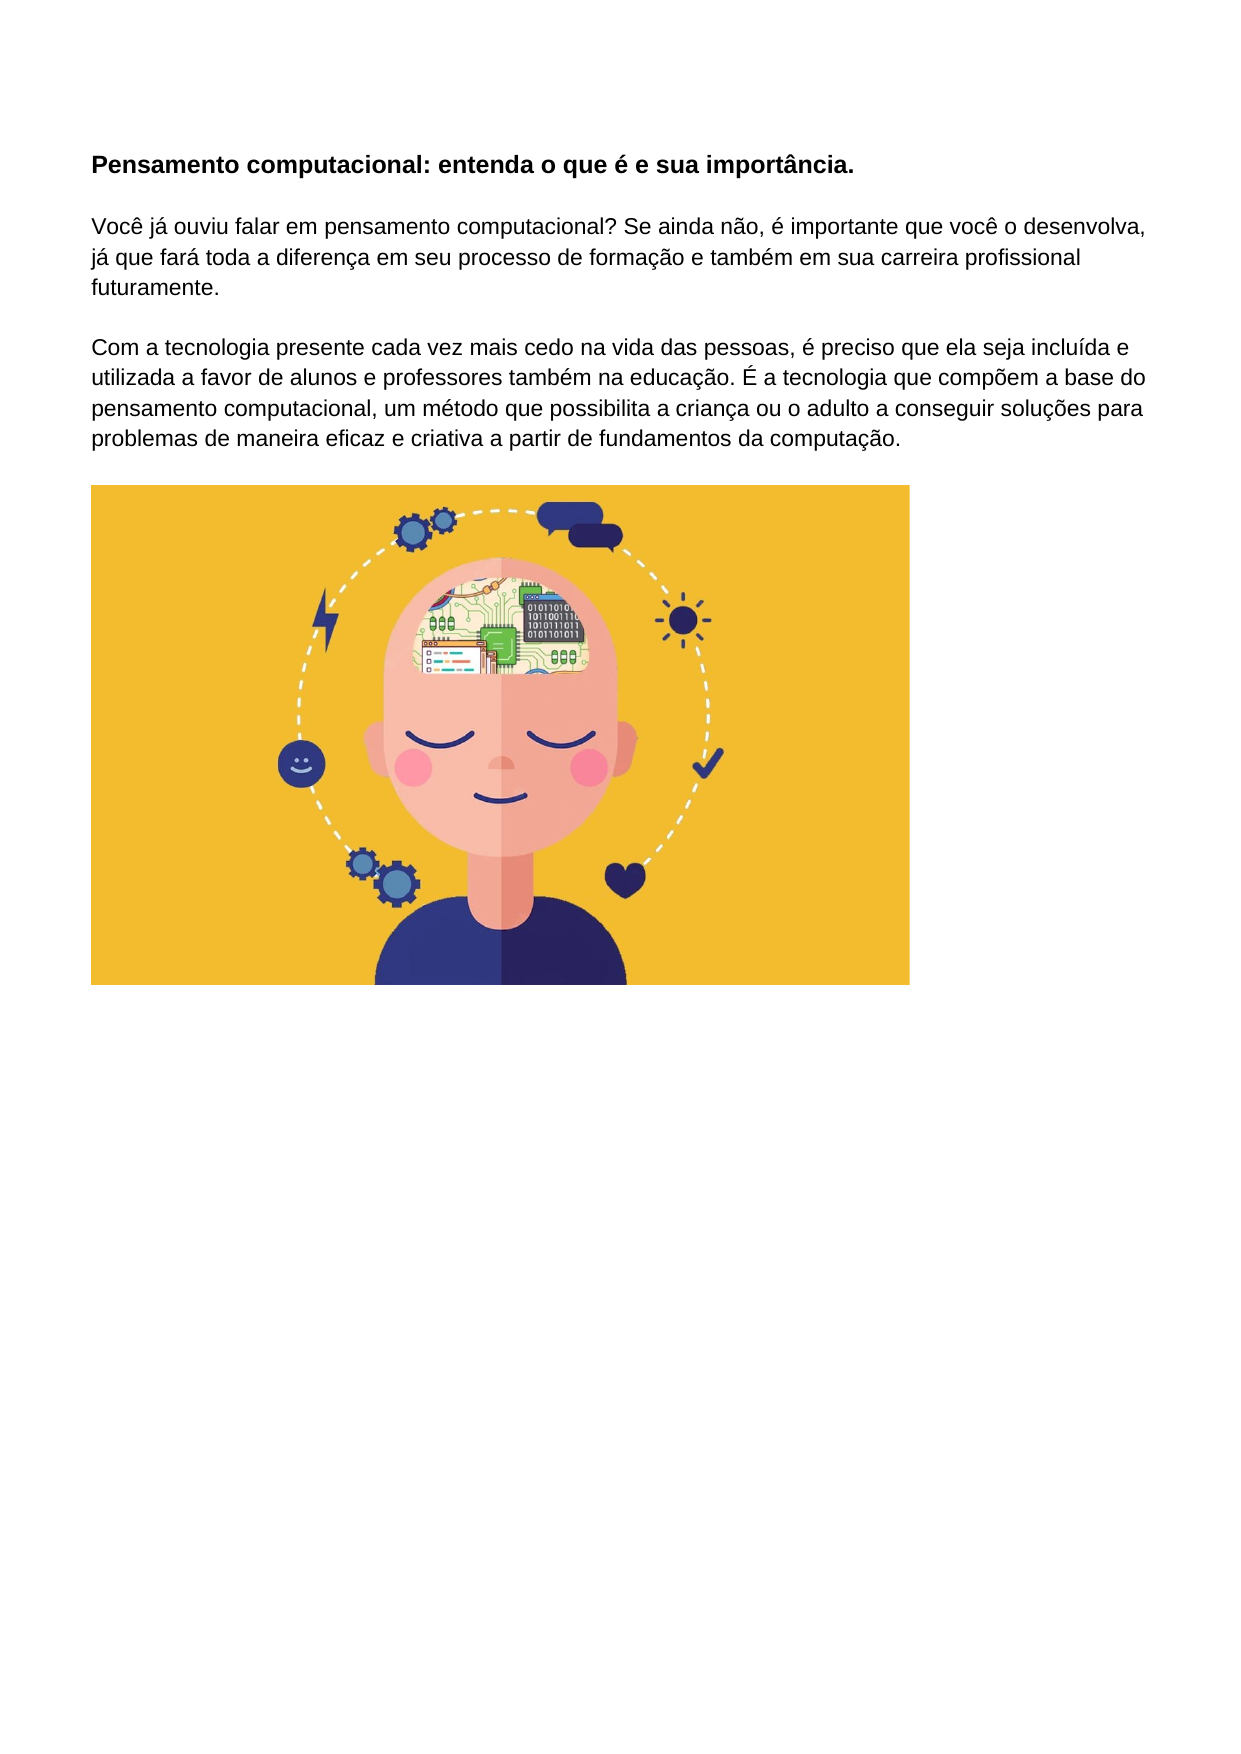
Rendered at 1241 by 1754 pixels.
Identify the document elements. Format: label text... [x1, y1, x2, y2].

text Com a tecnologia presente cada vez mais cedo na vida das pessoas, é preciso que ela seja incluída e utilizada a favor de alunos e professores também na educação. É a tecnologia que compõem a base do pensamento computacional, um método que possibilita a criança ou o adulto a conseguir soluções para problemas de maneira eficaz e criativa a partir de fundamentos da computação. [91, 334, 1153, 451]
picture [91, 485, 910, 985]
text Pensamento computacional: entenda o que é e sua importância. [91, 150, 1153, 179]
text Você já ouviu falar em pensamento computacional? Se ainda não, é importante que você o desenvolva, já que fará toda a diferença em seu processo de formação e também em sua carreira profissional futuramente. [91, 213, 1153, 300]
